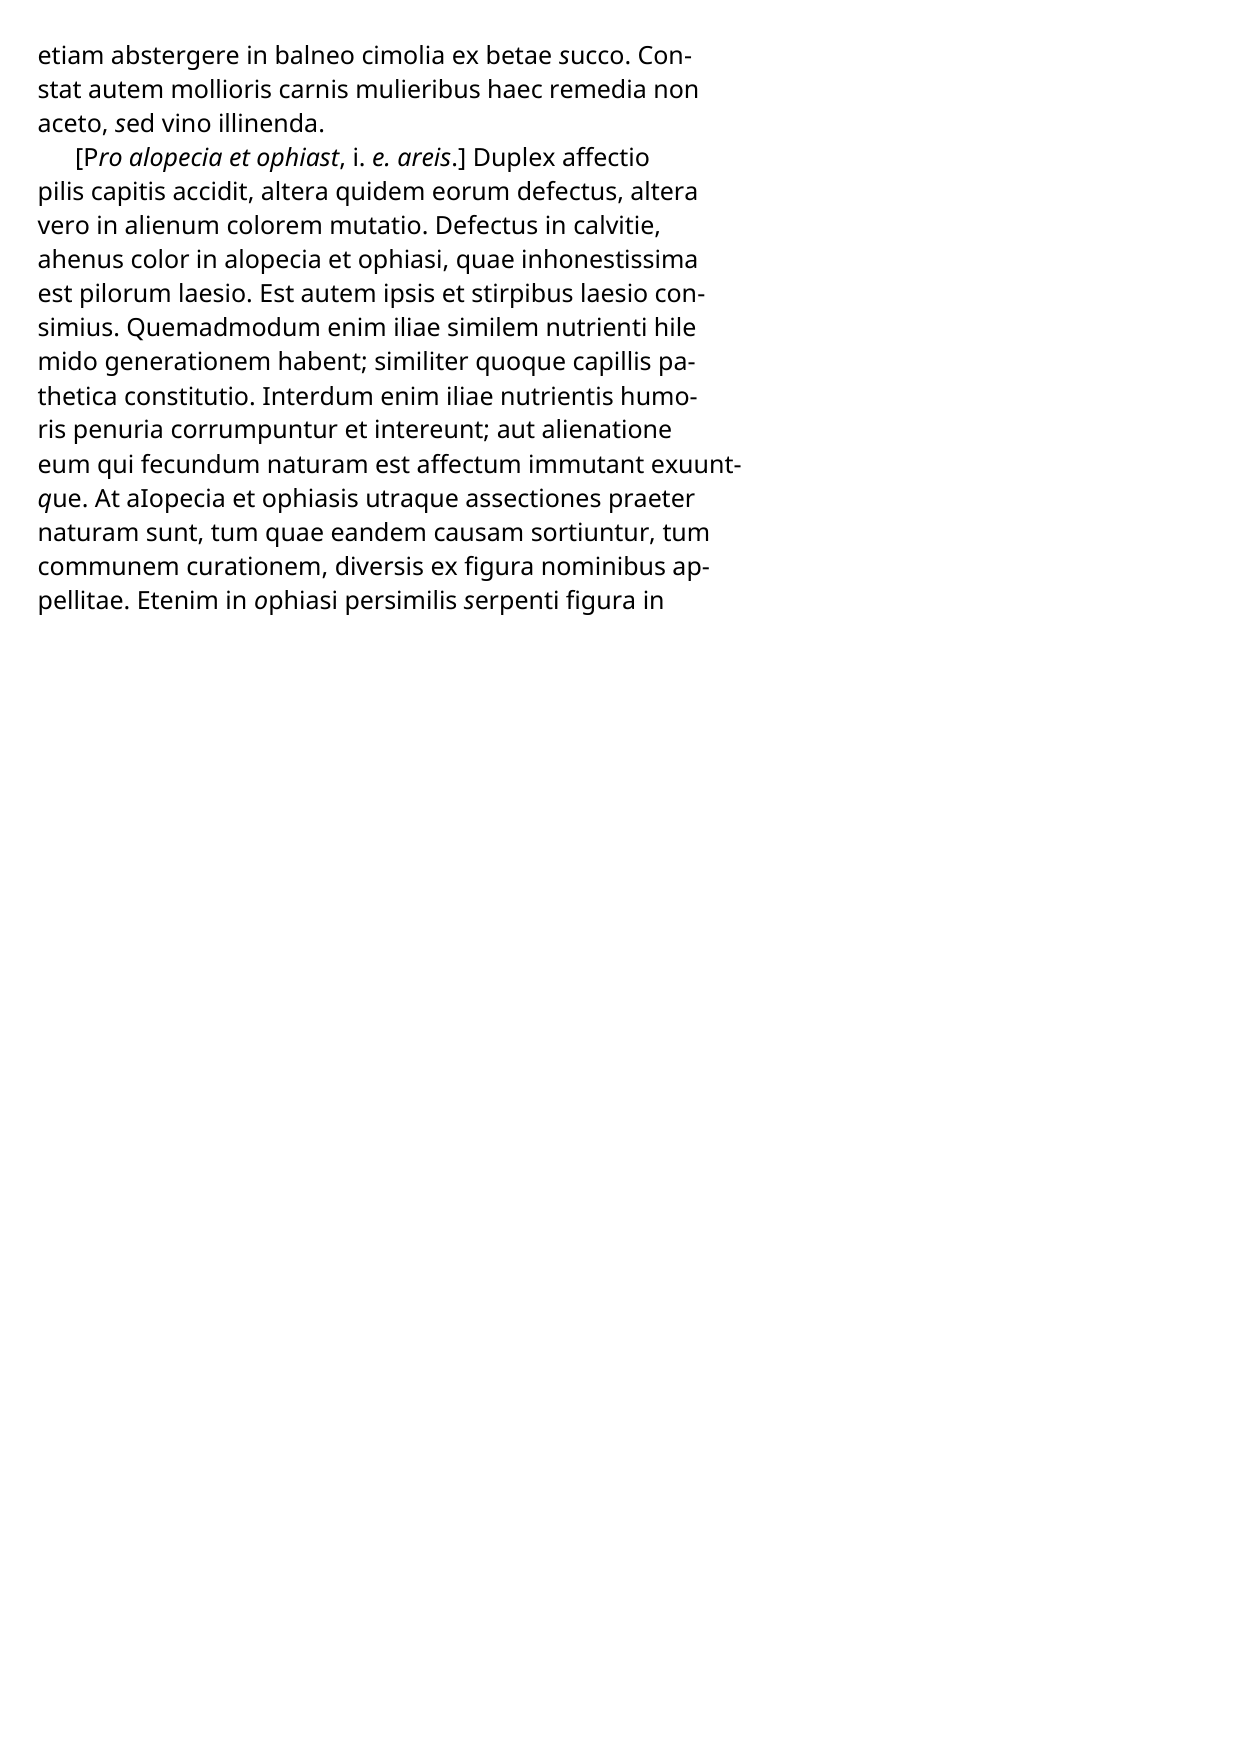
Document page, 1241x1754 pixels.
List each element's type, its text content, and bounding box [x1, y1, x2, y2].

text [Pro alopecia et ophiast, i. e. areis.] Duplex affectio pilis capitis accidit, altera quidem eorum defectus, altera vero in alienum colorem mutatio. Defectus in calvitie, ahenus color in alopecia et ophiasi, quae inhonestissima est pilorum laesio. Est autem ipsis et stirpibus laesio con- simius. Quemadmodum enim iliae similem nutrienti hile mido generationem habent; similiter quoque capillis pa- thetica constitutio. Interdum enim iliae nutrientis humo- ris penuria corrumpuntur et intereunt; aut alienatione eum qui fecundum naturam est affectum immutant exuunt- que. At aIopecia et ophiasis utraque assectiones praeter naturam sunt, tum quae eandem causam sortiuntur, tum communem curationem, diversis ex figura nominibus ap- pellitae. Etenim in ophiasi persimilis serpenti figura in [37, 140, 1203, 617]
text etiam abstergere in balneo cimolia ex betae succo. Con- stat autem mollioris carnis mulieribus haec remedia non aceto, sed vino illinenda. [37, 37, 1203, 140]
